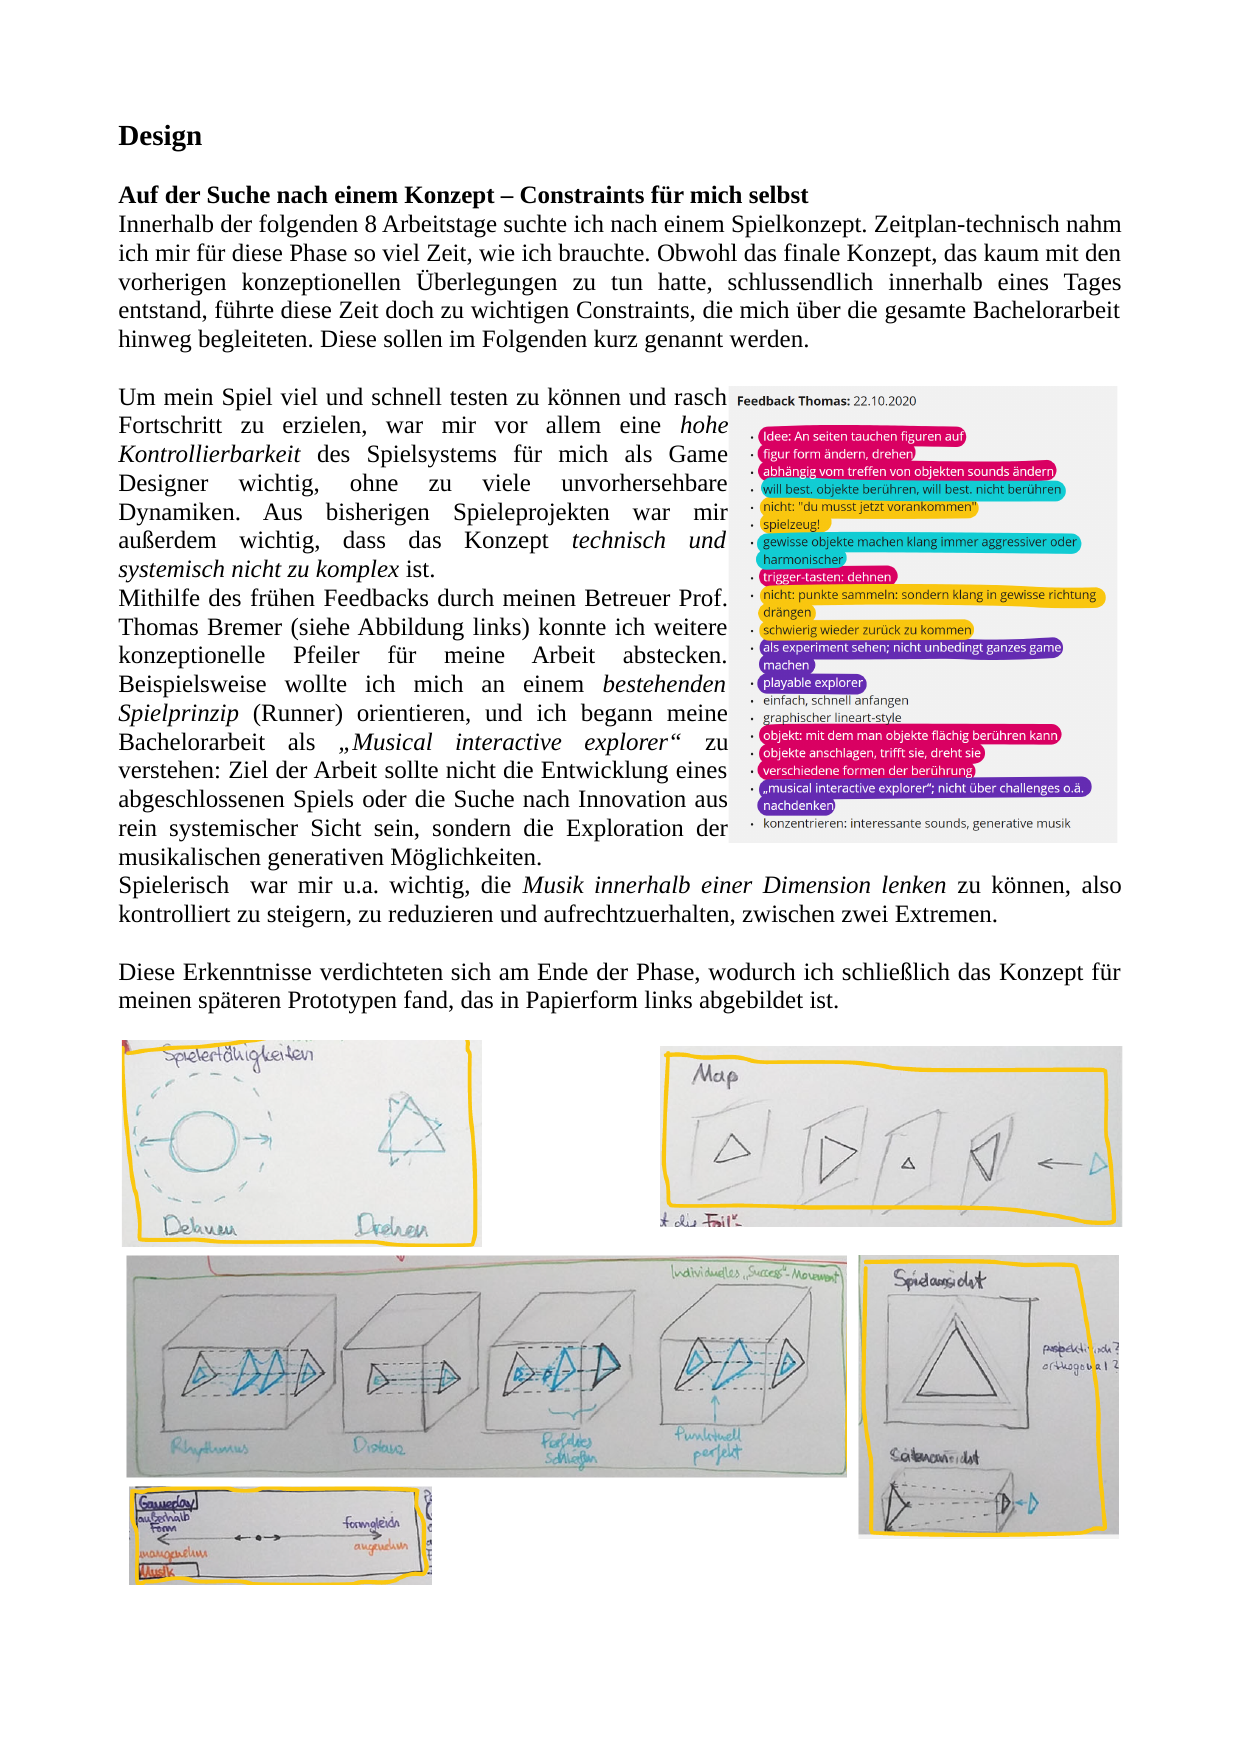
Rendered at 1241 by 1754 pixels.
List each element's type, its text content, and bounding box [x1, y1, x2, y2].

text Um mein Spiel viel und schnell testen zu können und rasch Fortschritt zu erzielen, war mir vor allem eine hohe Kontrollierbarkeit des Spielsystems für mich als Game Designer wichtig, ohne zu viele unvorhersehbare Dynamiken. Aus bisherigen Spieleprojekten war mir außerdem wichtig, dass das Konzept technisch und systemisch nicht zu komplex ist. [118, 382, 1122, 583]
text Innerhalb der folgenden 8 Arbeitstage suchte ich nach einem Spielkonzept. Zeitplan-technisch nahm ich mir für diese Phase so viel Zeit, wie ich brauchte. Obwohl das finale Konzept, das kaum mit den vorherigen konzeptionellen Überlegungen zu tun hatte, schlussendlich innerhalb eines Tages entstand, führte diese Zeit doch zu wichtigen Constraints, die mich über die gesamte Bachelorarbeit hinweg begleiteten. Diese sollen im Folgenden kurz genannt werden. [118, 209, 1122, 353]
text Diese Erkenntnisse verdichteten sich am Ende der Phase, wodurch ich schließlich das Konzept für meinen späteren Prototypen fand, das in Papierform links abgebildet ist. [118, 957, 1122, 1014]
text Mithilfe des frühen Feedbacks durch meinen Betreuer Prof. Thomas Bremer (siehe Abbildung links) konnte ich weitere konzeptionelle Pfeiler für meine Arbeit abstecken. Beispielsweise wollte ich mich an einem bestehenden Spielprinzip (Runner) orientieren, und ich begann meine Bachelorarbeit als „Musical interactive explorer“ zu verstehen: Ziel der Arbeit sollte nicht die Entwicklung eines abgeschlossenen Spiels oder die Suche nach Innovation aus rein systemischer Sicht sein, sondern die Exploration der musikalischen generativen Möglichkeiten. [118, 583, 1122, 870]
text Design [118, 118, 1122, 152]
text Auf der Suche nach einem Konzept – Constraints für mich selbst [118, 180, 1122, 209]
text Spielerisch war mir u.a. wichtig, die Musik innerhalb einer Dimension lenken zu können, also kontrolliert zu steigern, zu reduzieren und aufrechtzuerhalten, zwischen zwei Extremen. [118, 870, 1122, 928]
